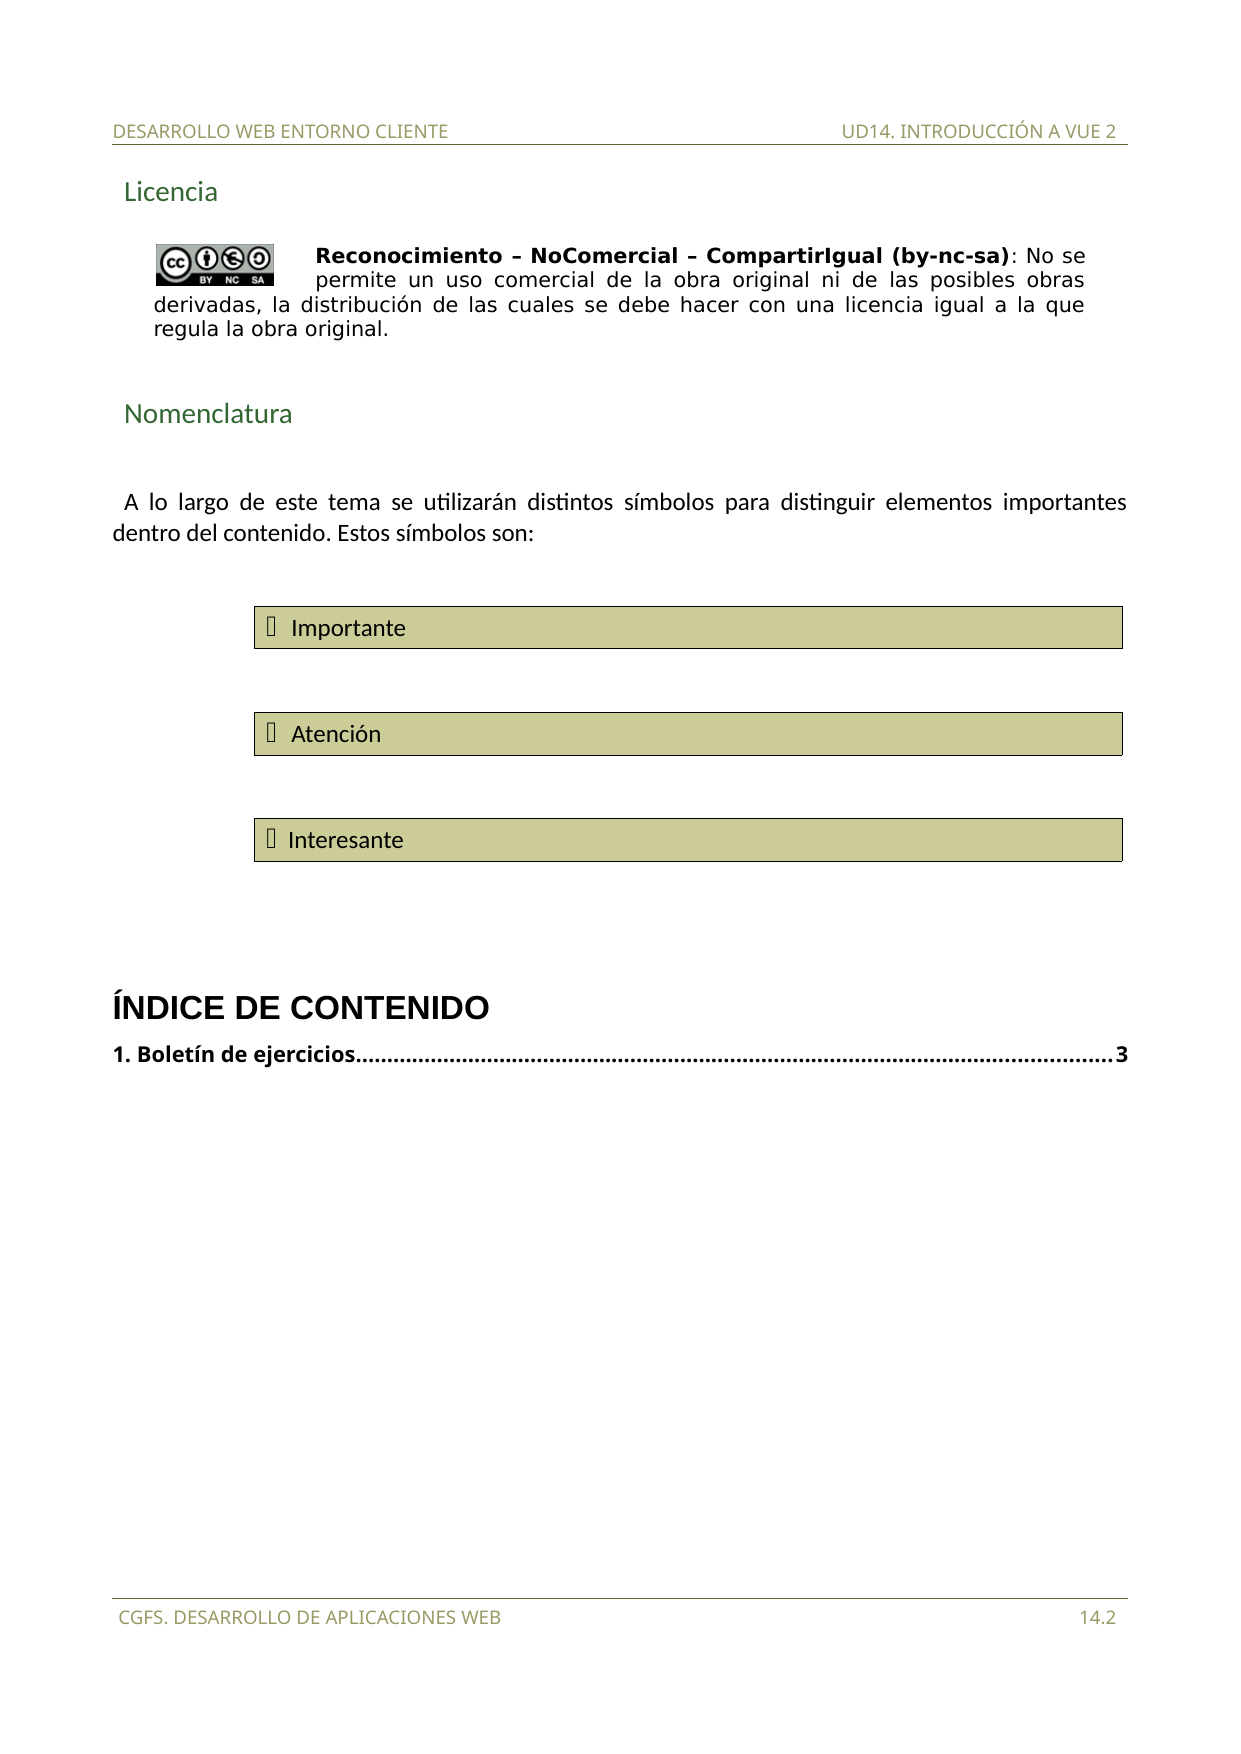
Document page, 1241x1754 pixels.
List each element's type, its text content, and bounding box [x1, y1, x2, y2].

text Nomenclatura [112, 396, 1128, 431]
text Reconocimiento – NoComercial – CompartirIgual (by-nc-sa): No se permite un uso comercial de la obra original ni de las posibles obras derivadas, la distribución de las cuales se debe hacer con una licencia igual a la que regula la obra original. [153, 244, 1086, 341]
text Licencia [112, 173, 1128, 209]
subtitle Índice de contenido [112, 988, 1128, 1027]
text  Interesante [255, 819, 1122, 861]
picture [156, 244, 274, 286]
text  Atención [255, 713, 1122, 755]
text 1. Boletín de ejercicios 3 [112, 1039, 1128, 1069]
text  Importante [255, 607, 1122, 648]
text A lo largo de este tema se utilizarán distintos símbolos para distinguir elementos importantes dentro del contenido. Estos símbolos son: [112, 487, 1128, 548]
